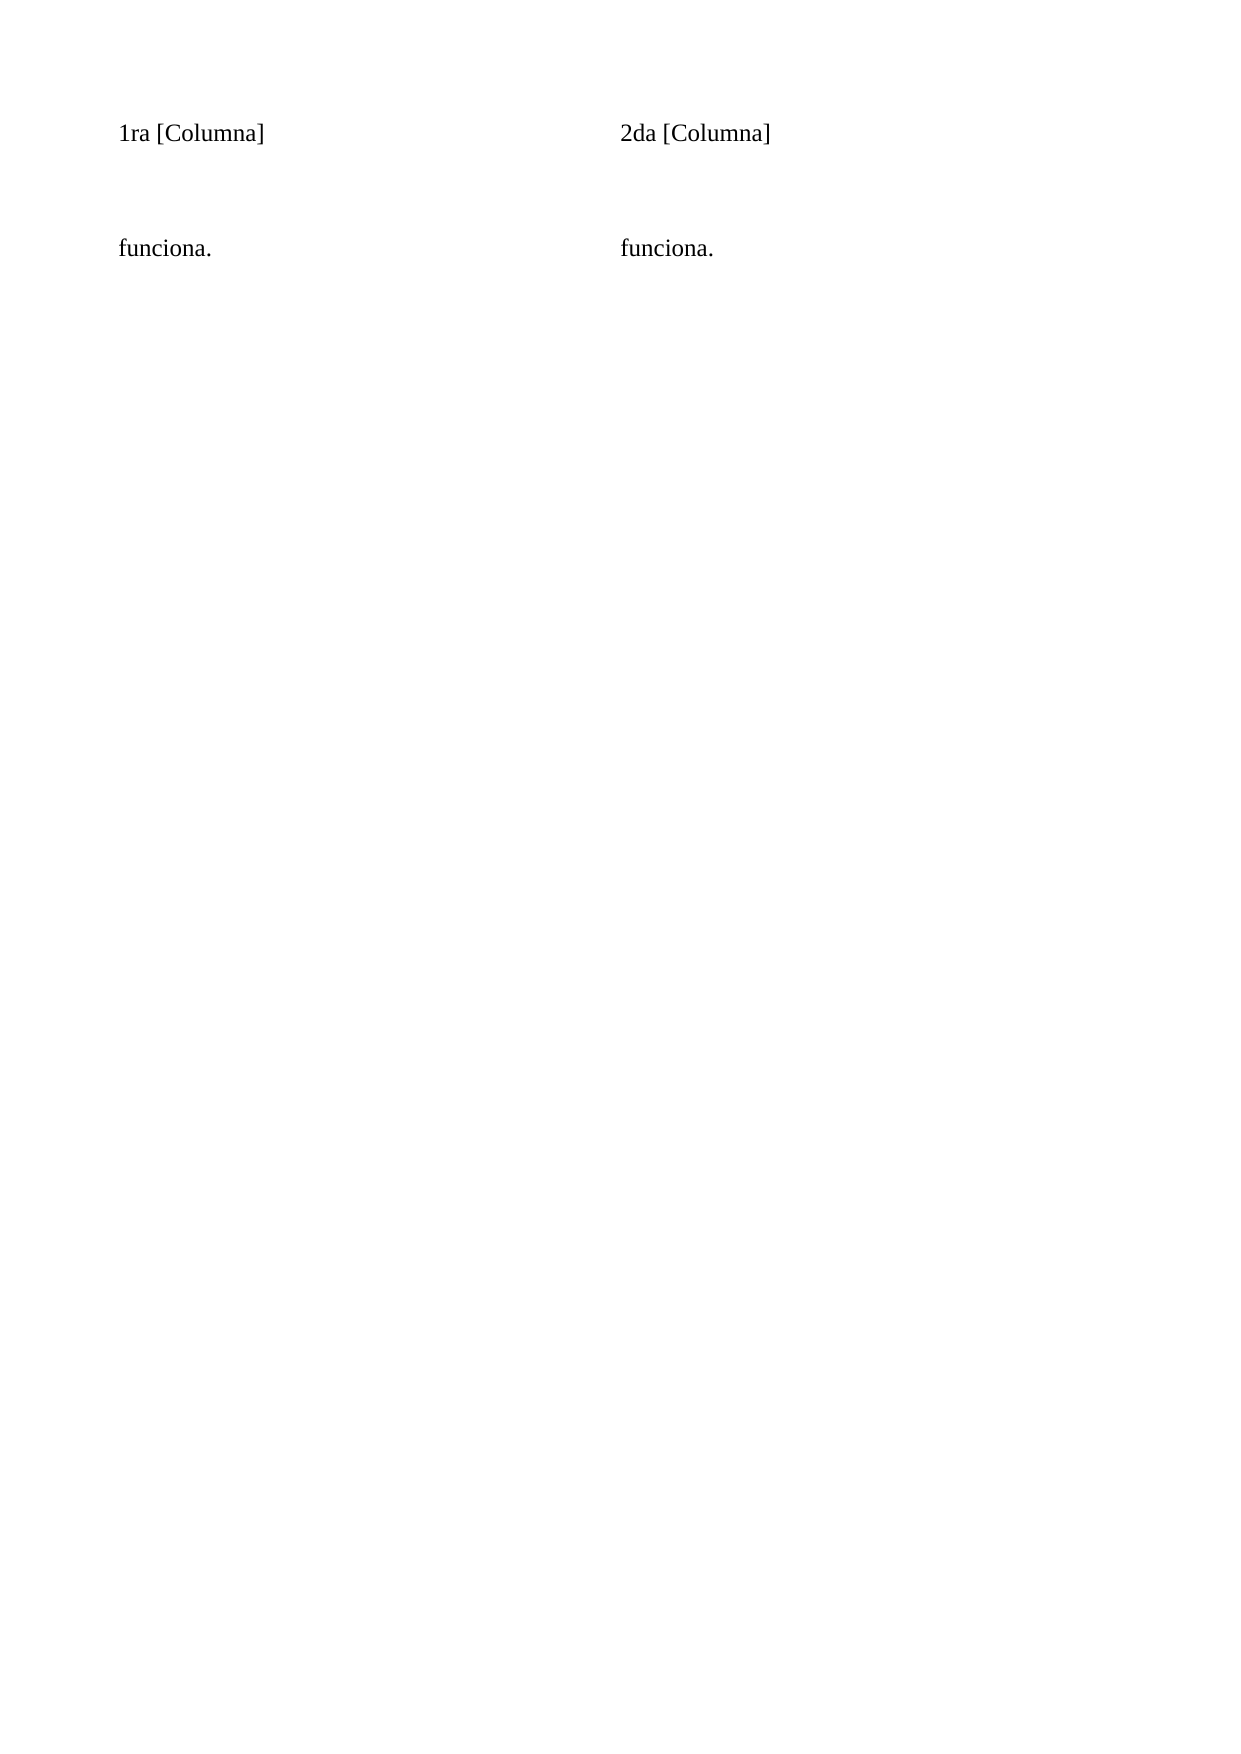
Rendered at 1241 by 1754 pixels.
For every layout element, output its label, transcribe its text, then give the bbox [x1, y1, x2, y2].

text funciona. [118, 233, 620, 262]
text 2da [Columna] [620, 118, 1122, 147]
text 1ra [Columna] [118, 118, 614, 147]
text funciona. [620, 233, 1122, 262]
